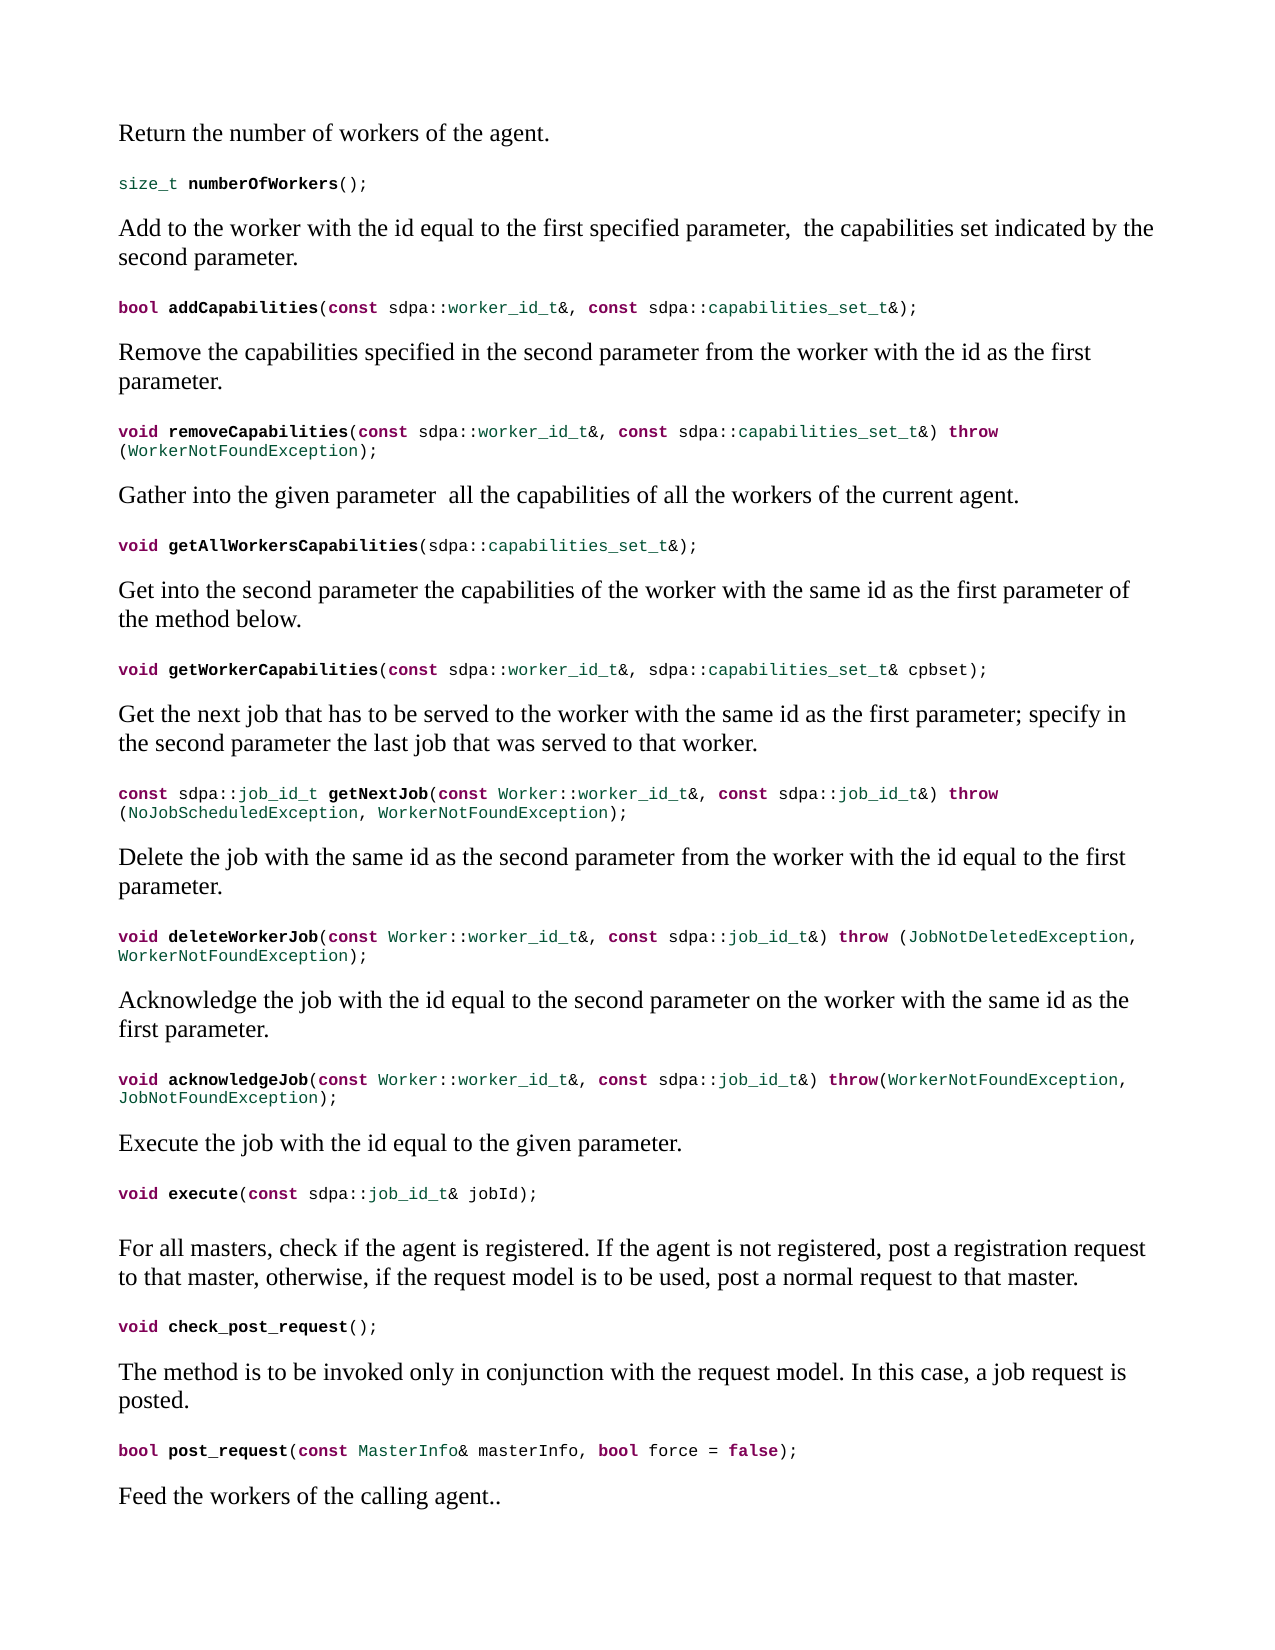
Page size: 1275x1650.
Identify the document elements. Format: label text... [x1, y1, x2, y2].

text void acknowledgeJob(const Worker::worker_id_t&, const sdpa::job_id_t&) throw(WorkerNotFoundException, JobNotFoundException); [118, 1071, 1157, 1109]
text Gather into the given parameter all the capabilities of all the workers of the current agent. [118, 480, 1157, 509]
text Remove the capabilities specified in the second parameter from the worker with the id as the first parameter. [118, 337, 1157, 395]
text bool addCapabilities(const sdpa::worker_id_t&, const sdpa::capabilities_set_t&); [118, 299, 1157, 318]
text Acknowledge the job with the id equal to the second parameter on the worker with the same id as the first parameter. [118, 985, 1157, 1042]
text Execute the job with the id equal to the given parameter. [118, 1128, 1157, 1156]
text void removeCapabilities(const sdpa::worker_id_t&, const sdpa::capabilities_set_t&) throw (WorkerNotFoundException); [118, 423, 1157, 461]
text size_t numberOfWorkers(); [118, 176, 1157, 194]
text Return the number of workers of the agent. [118, 118, 1157, 147]
text void getWorkerCapabilities(const sdpa::worker_id_t&, sdpa::capabilities_set_t& cpbset); [118, 662, 1157, 680]
text void check_post_request(); [118, 1319, 1157, 1338]
text const sdpa::job_id_t getNextJob(const Worker::worker_id_t&, const sdpa::job_id_t&) throw (NoJobScheduledException, WorkerNotFoundException); [118, 786, 1157, 823]
text Delete the job with the same id as the second parameter from the worker with the id equal to the first parameter. [118, 842, 1157, 899]
text Get into the second parameter the capabilities of the worker with the same id as the first parameter of the method below. [118, 575, 1157, 633]
text bool post_request(const MasterInfo& masterInfo, bool force = false); [118, 1443, 1157, 1462]
text The method is to be invoked only in conjunction with the request model. In this case, a job request is posted. [118, 1357, 1157, 1414]
text void deleteWorkerJob(const Worker::worker_id_t&, const sdpa::job_id_t&) throw (JobNotDeletedException, WorkerNotFoundException); [118, 928, 1157, 966]
text For all masters, check if the agent is registered. If the agent is not registered, post a registration request to that master, otherwise, if the request model is to be used, post a normal request to that master. [118, 1233, 1157, 1290]
text Get the next job that has to be served to the worker with the same id as the first parameter; specify in the second parameter the last job that was served to that worker. [118, 699, 1157, 757]
text void getAllWorkersCapabilities(sdpa::capabilities_set_t&); [118, 538, 1157, 556]
text Feed the workers of the calling agent.. [118, 1481, 1157, 1509]
text void execute(const sdpa::job_id_t& jobId); [118, 1185, 1157, 1204]
text Add to the worker with the id equal to the first specified parameter, the capabilities set indicated by the second parameter. [118, 213, 1157, 271]
